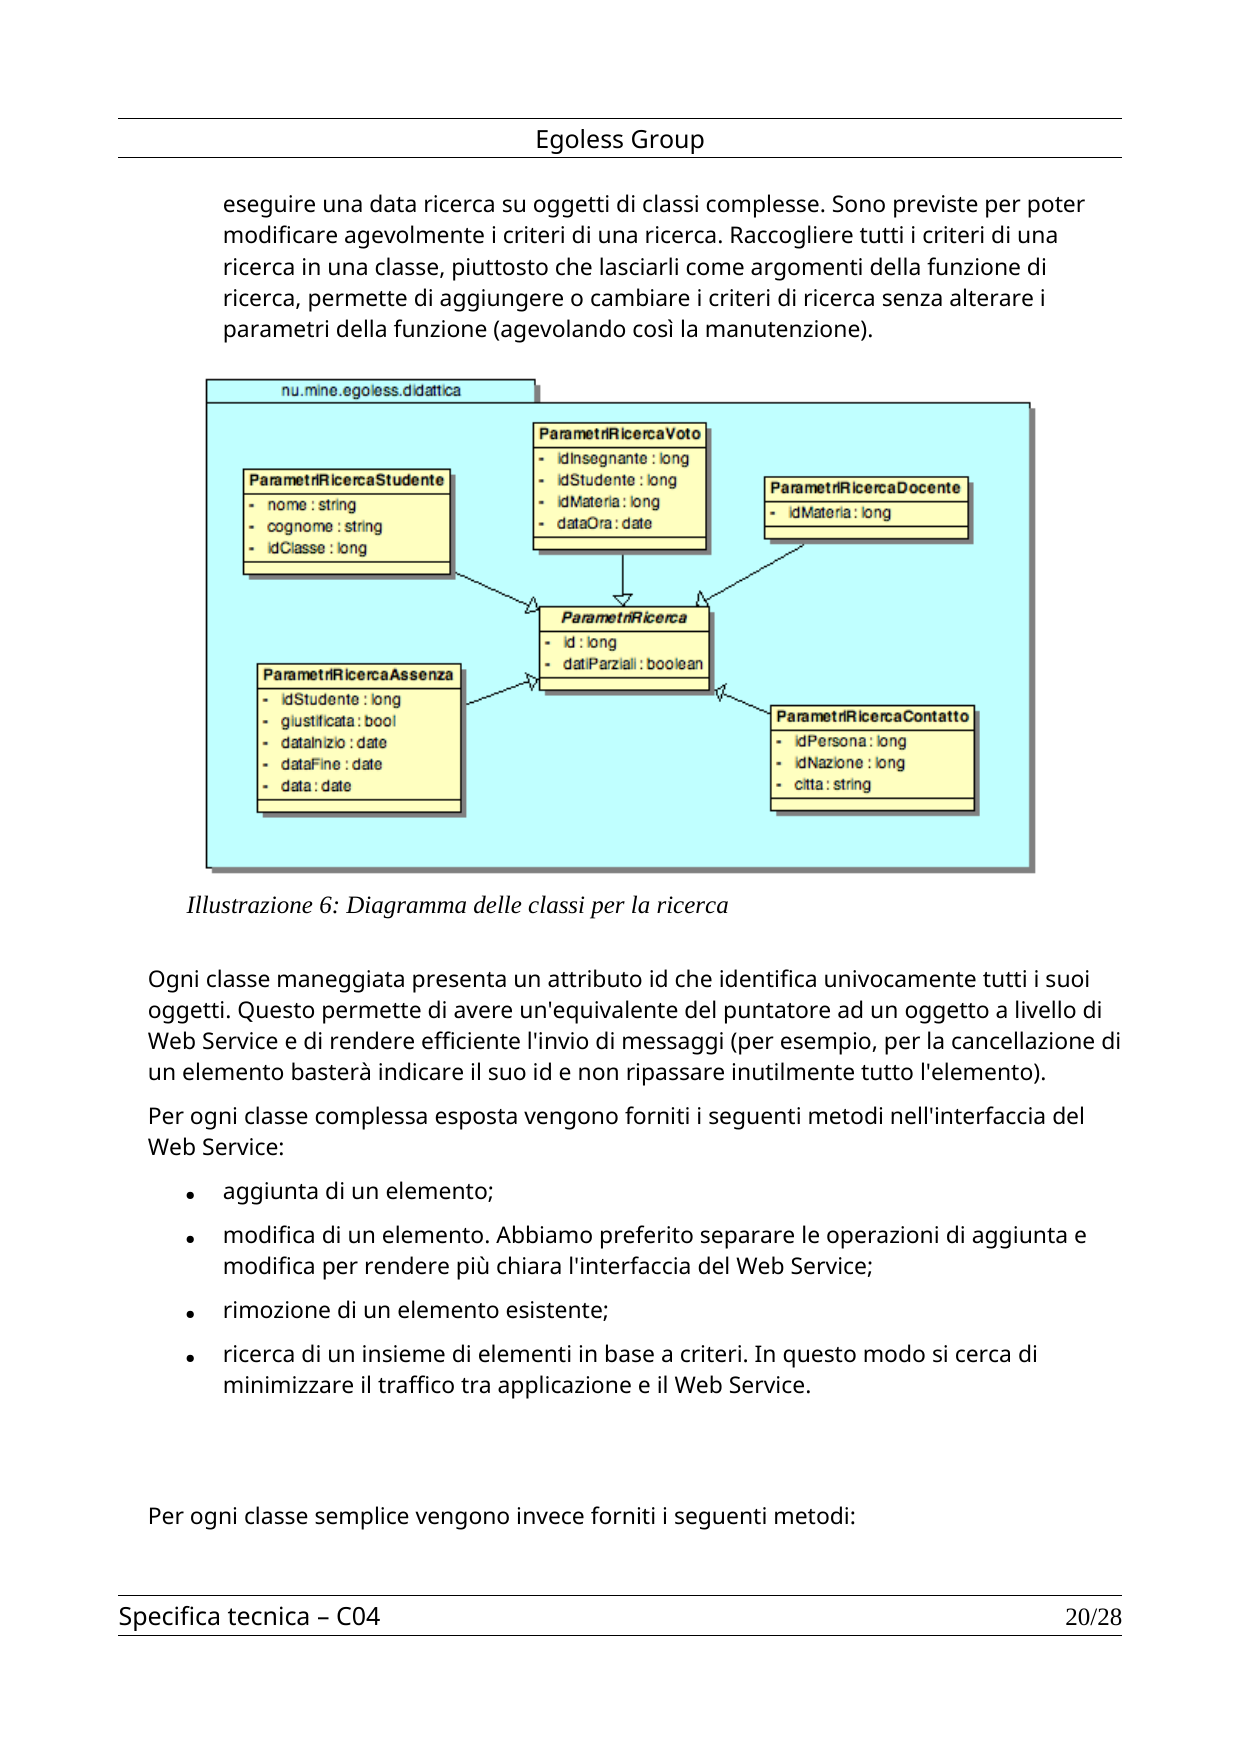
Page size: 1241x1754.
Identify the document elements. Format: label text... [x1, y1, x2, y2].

picture [186, 356, 1054, 892]
text Per ogni classe semplice vengono invece forniti i seguenti metodi: [148, 1500, 1122, 1531]
text Per ogni classe complessa esposta vengono forniti i seguenti metodi nell'interfaccia del Web Service: [148, 1100, 1122, 1163]
text Ogni classe maneggiata presenta un attributo id che identifica univocamente tutti i suoi oggetti. Questo permette di avere un'equivalente del puntatore ad un oggetto a livello di Web Service e di rendere efficiente l'invio di messaggi (per esempio, per la cancellazione di un elemento basterà indicare il suo id e non ripassare inutilmente tutto l'elemento). [148, 963, 1122, 1088]
list Illustrazione 6: Diagramma delle classi per la ricerca [186, 892, 1054, 919]
list ricerca di un insieme di elementi in base a criteri. In questo modo si cerca di minimizzare il traffico tra applicazione e il Web Service. [185, 1338, 1122, 1400]
list eseguire una data ricerca su oggetti di classi complesse. Sono previste per poter modificare agevolmente i criteri di una ricerca. Raccogliere tutti i criteri di una ricerca in una classe, piuttosto che lasciarli come argomenti della funzione di ricerca, permette di aggiungere o cambiare i criteri di ricerca senza alterare i parametri della funzione (agevolando così la manutenzione). [185, 188, 1122, 344]
list modifica di un elemento. Abbiamo preferito separare le operazioni di aggiunta e modifica per rendere più chiara l'interfaccia del Web Service; [185, 1219, 1122, 1281]
list rimozione di un elemento esistente; [185, 1294, 1122, 1325]
list aggiunta di un elemento; [185, 1175, 1122, 1206]
